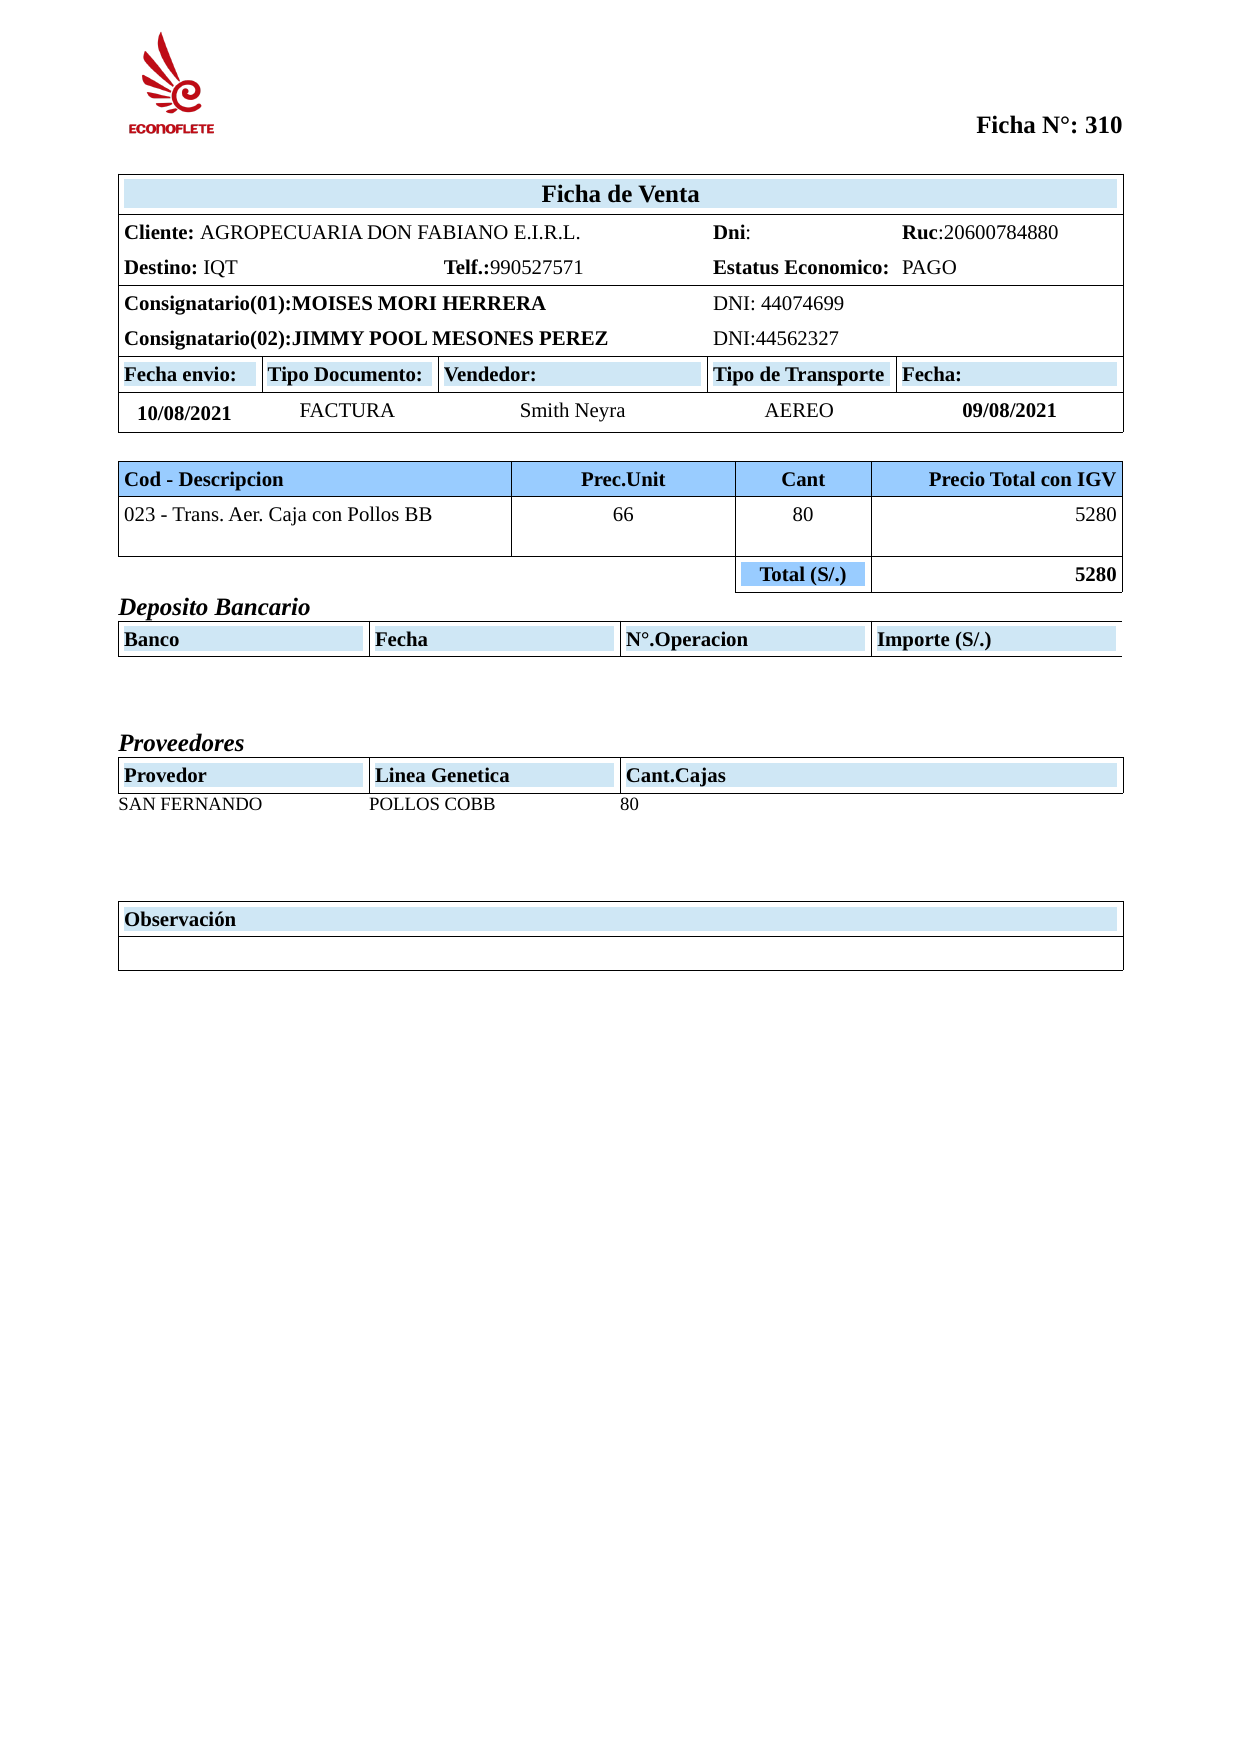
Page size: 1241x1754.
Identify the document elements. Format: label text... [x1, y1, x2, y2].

table_cell Cliente: AGROPECUARIA DON FABIANO E.I.R.L. [119, 215, 707, 249]
table_header Prec.Unit [512, 462, 735, 496]
table_cell Smith Neyra [438, 393, 707, 432]
table_cell [119, 937, 1123, 969]
table_cell [118, 705, 369, 728]
table_cell Fecha envio: [119, 357, 262, 392]
table_cell 023 - Trans. Aer. Caja con Pollos BB [119, 497, 511, 556]
table_cell Vendedor: [439, 357, 707, 392]
table_cell [871, 705, 1122, 728]
table_header Fecha [370, 622, 620, 656]
table_cell Estatus Economico: [707, 249, 896, 285]
table_cell [620, 836, 1123, 858]
table_cell Consignatario(01):MOISES MORI HERRERA [119, 286, 707, 321]
table_cell [118, 657, 369, 680]
table_cell 5280 [872, 557, 1122, 592]
table_cell [369, 879, 620, 901]
table_cell [369, 680, 620, 704]
table_cell SAN FERNANDO [118, 794, 369, 814]
table_cell Dni: [707, 215, 896, 249]
table_cell Consignatario(02):JIMMY POOL MESONES PEREZ [119, 321, 707, 356]
table_header N°.Operacion [621, 622, 871, 656]
table_header Banco [119, 622, 369, 656]
table_header Linea Genetica [370, 758, 620, 793]
table_cell Total (S/.) [736, 557, 871, 592]
table_cell [369, 657, 620, 680]
table_header Cod - Descripcion [119, 462, 511, 496]
table_cell Telf.:990527571 [438, 249, 707, 285]
table_cell [118, 815, 369, 836]
table_cell DNI: 44074699 [707, 286, 1123, 321]
table_cell POLLOS COBB [369, 794, 620, 814]
table_cell [620, 657, 871, 680]
picture [118, 31, 225, 134]
table_cell [620, 858, 1123, 879]
table_cell Tipo Documento: [263, 357, 438, 392]
table_header Ficha de Venta [119, 175, 1123, 214]
table_cell [118, 680, 369, 704]
table_cell [118, 879, 369, 901]
table_cell 10/08/2021 [119, 393, 262, 432]
table_cell [620, 879, 1123, 901]
text Proveedores [118, 728, 1122, 757]
table_header Provedor [119, 758, 369, 793]
table_header Importe (S/.) [872, 622, 1122, 656]
table_cell [511, 557, 735, 592]
table_cell [369, 858, 620, 879]
table_cell [620, 815, 1123, 836]
table_cell [620, 705, 871, 728]
table_cell [369, 815, 620, 836]
table_cell [369, 836, 620, 858]
table_cell Destino: IQT [119, 249, 438, 285]
table_cell 66 [512, 497, 735, 556]
table_cell PAGO [896, 249, 1123, 285]
table_cell [620, 680, 871, 704]
table_cell [118, 858, 369, 879]
table_cell [369, 705, 620, 728]
table_cell [871, 680, 1122, 704]
table_header Observación [119, 902, 1123, 936]
table_cell [118, 836, 369, 858]
table_cell 80 [620, 794, 1123, 814]
table_header Cant.Cajas [621, 758, 1123, 793]
table_cell Tipo de Transporte [708, 357, 896, 392]
table_cell [871, 657, 1122, 680]
table_cell [118, 557, 511, 592]
table_header Precio Total con IGV [872, 462, 1122, 496]
table_cell FACTURA [262, 393, 438, 432]
table_cell 80 [736, 497, 871, 556]
table_cell AEREO [707, 393, 896, 432]
table_cell 09/08/2021 [896, 393, 1123, 432]
table_cell DNI:44562327 [707, 321, 1123, 356]
table_cell 5280 [872, 497, 1122, 556]
table_cell Fecha: [897, 357, 1123, 392]
table_cell Ruc:20600784880 [896, 215, 1123, 249]
table_header Cant [736, 462, 871, 496]
text Deposito Bancario [118, 592, 1122, 621]
